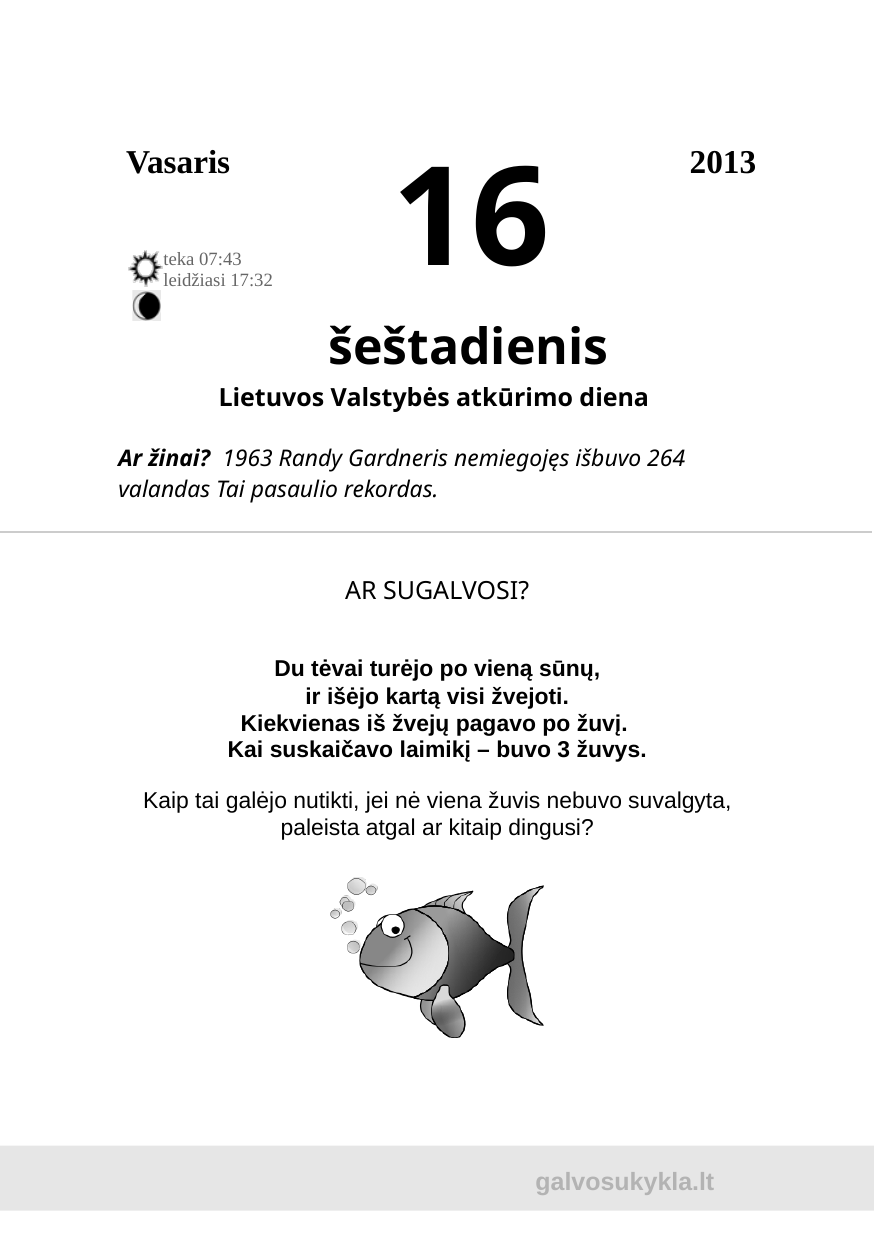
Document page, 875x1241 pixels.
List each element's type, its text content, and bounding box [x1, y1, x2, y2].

subtitle Kaip tai galėjo nutikti, jei nė viena žuvis nebuvo suvalgyta, paleista atgal ar kitaip dingusi? [118, 787, 756, 840]
text Du tėvai turėjo po vieną sūnų, ir išėjo kartą visi žvejoti. Kiekvienas iš žvejų pagavo po žuvį. Kai suskaičavo laimikį – buvo 3 žuvys. [118, 649, 756, 762]
text AR SUGALVOSI? [118, 573, 756, 607]
table_header 16 šeštadienis [299, 118, 638, 379]
text Ar žinai? 1963 Randy Gardneris nemiegojęs išbuvo 264 valandas Tai pasaulio rekordas. [118, 442, 756, 504]
table_header 2013 [638, 118, 756, 379]
table_header [118, 288, 298, 379]
text Lietuvos Valstybės atkūrimo diena [118, 379, 756, 413]
table_header Vasaris teka 07:43 leidžiasi 17:32 [118, 118, 298, 287]
